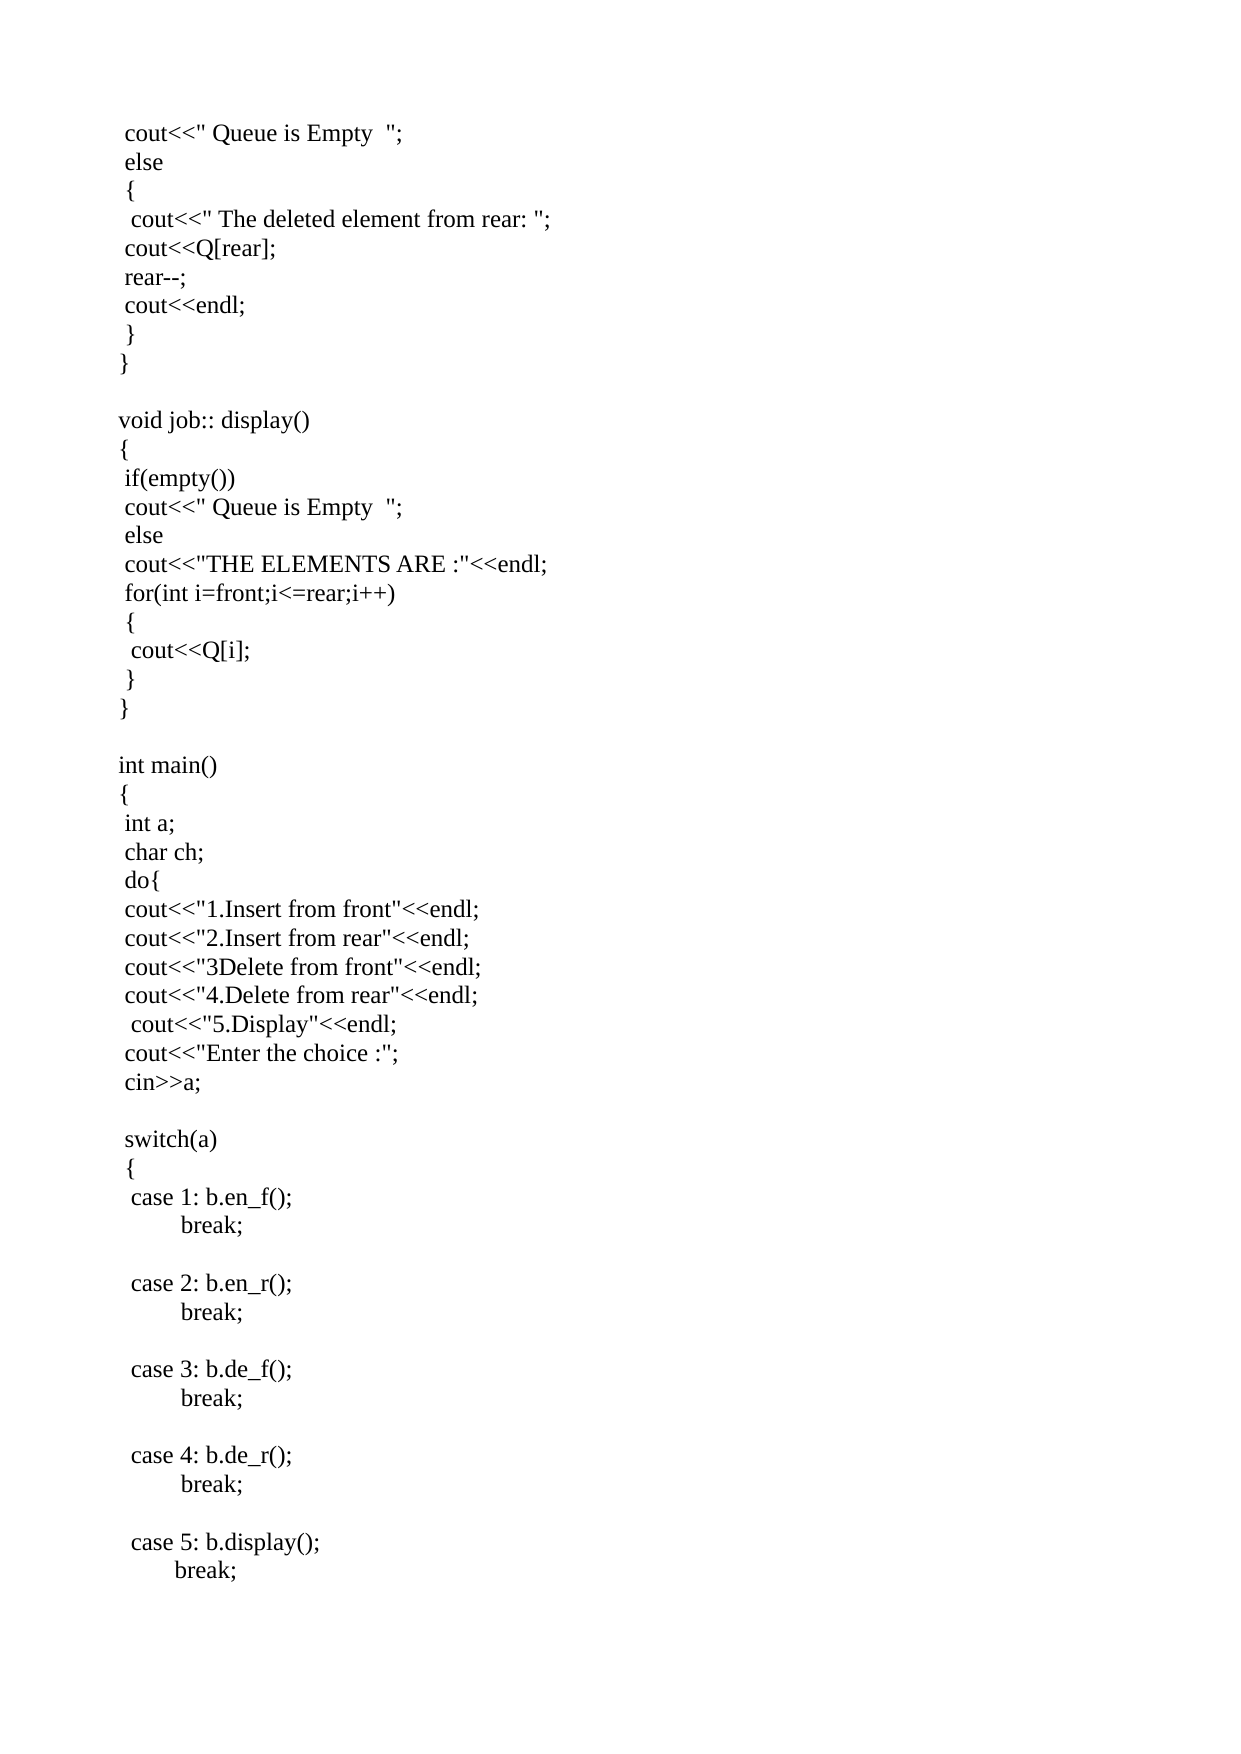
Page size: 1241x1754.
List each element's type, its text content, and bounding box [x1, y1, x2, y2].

text { [118, 607, 1122, 636]
text cout<<" Queue is Empty "; [118, 118, 1122, 147]
text cout<<"4.Delete from rear"<<endl; [118, 981, 1122, 1009]
text break; [118, 1469, 1122, 1498]
text else [118, 147, 1122, 176]
text break; [118, 1211, 1122, 1239]
text cout<<"1.Insert from front"<<endl; [118, 894, 1122, 923]
text char ch; [118, 837, 1122, 866]
text if(empty()) [118, 463, 1122, 492]
text void job:: display() [118, 406, 1122, 434]
text case 3: b.de_f(); [118, 1354, 1122, 1383]
text int a; [118, 808, 1122, 837]
text case 1: b.en_f(); [118, 1182, 1122, 1211]
text case 4: b.de_r(); [118, 1441, 1122, 1469]
text { [118, 434, 1122, 463]
text cout<<"5.Display"<<endl; [118, 1009, 1122, 1038]
text cout<<Q[rear]; [118, 233, 1122, 262]
text { [118, 1153, 1122, 1182]
text cout<<"2.Insert from rear"<<endl; [118, 923, 1122, 952]
text cout<<" Queue is Empty "; [118, 492, 1122, 521]
text cout<<"Enter the choice :"; [118, 1038, 1122, 1067]
text } [118, 319, 1122, 348]
text int main() [118, 751, 1122, 779]
text else [118, 521, 1122, 549]
text } [118, 348, 1122, 377]
text } [118, 693, 1122, 722]
text switch(a) [118, 1124, 1122, 1153]
text cout<<" The deleted element from rear: "; [118, 204, 1122, 233]
text cout<<endl; [118, 291, 1122, 319]
text cout<<"THE ELEMENTS ARE :"<<endl; [118, 549, 1122, 578]
text case 5: b.display(); [118, 1527, 1122, 1556]
text case 2: b.en_r(); [118, 1268, 1122, 1297]
text cout<<Q[i]; [118, 636, 1122, 664]
text break; [118, 1297, 1122, 1326]
text do{ [118, 866, 1122, 894]
text rear--; [118, 262, 1122, 291]
text for(int i=front;i<=rear;i++) [118, 578, 1122, 607]
text break; [118, 1556, 1122, 1584]
text } [118, 664, 1122, 693]
text { [118, 176, 1122, 204]
text break; [118, 1383, 1122, 1412]
text cin>>a; [118, 1067, 1122, 1096]
text cout<<"3Delete from front"<<endl; [118, 952, 1122, 981]
text { [118, 779, 1122, 808]
